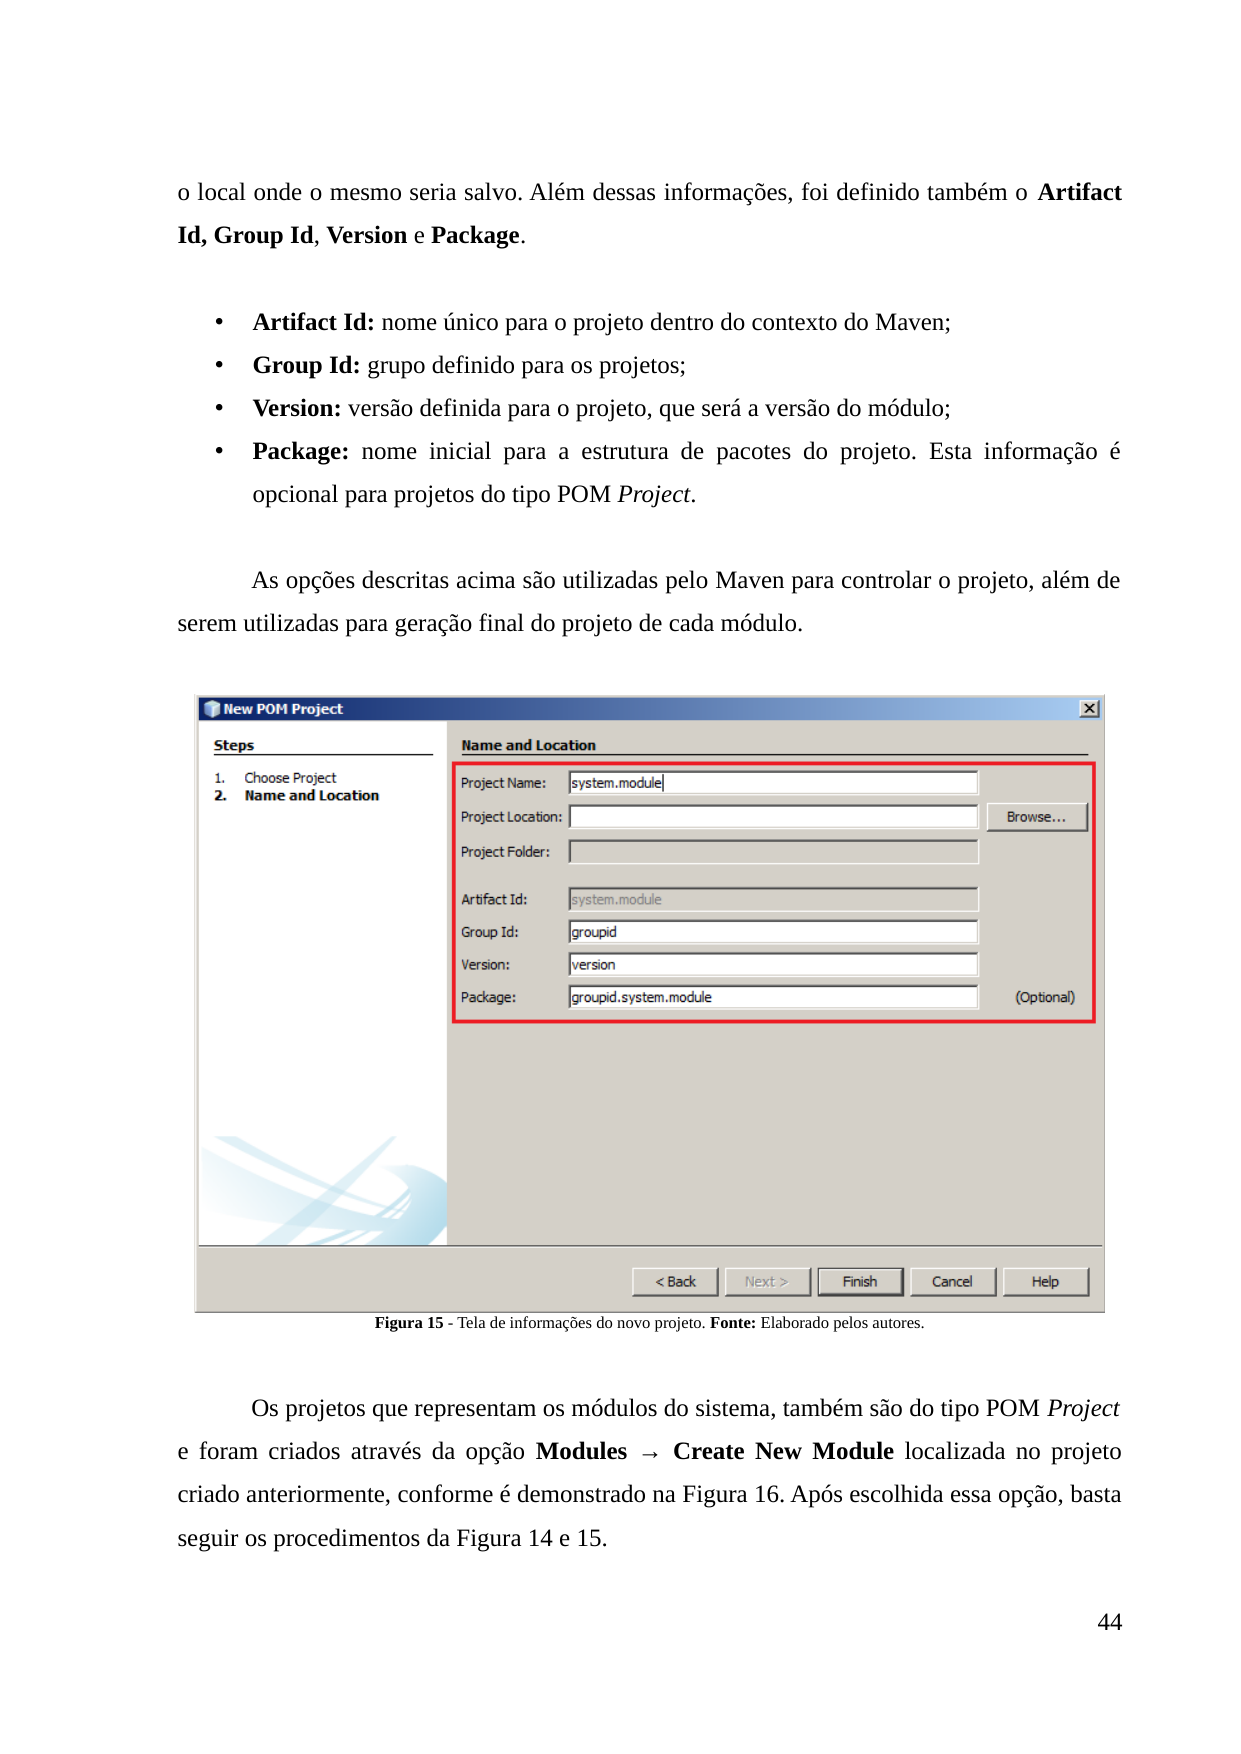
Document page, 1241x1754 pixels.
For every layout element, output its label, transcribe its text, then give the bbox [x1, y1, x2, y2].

text o local onde o mesmo seria salvo. Além dessas informações, foi definido também o Artifact Id, Group Id, Version e Package. [177, 177, 1122, 249]
list Group Id: grupo definido para os projetos; [215, 350, 1122, 378]
list Version: versão definida para o projeto, que será a versão do módulo; [215, 393, 1122, 422]
text Os projetos que representam os módulos do sistema, também são do tipo POM Project e foram criados através da opção Modules → Create New Module localizada no projeto criado anteriormente, conforme é demonstrado na Figura 16. Após escolhida essa opção, basta seguir os procedimentos da Figura 14 e 15. [177, 1393, 1122, 1551]
text As opções descritas acima são utilizadas pelo Maven para controlar o projeto, além de serem utilizadas para geração final do projeto de cada módulo. [177, 565, 1122, 637]
picture [194, 694, 1105, 1313]
list Package: nome inicial para a estrutura de pacotes do projeto. Esta informação é opcional para projetos do tipo POM Project. [215, 436, 1122, 508]
list Artifact Id: nome único para o projeto dentro do contexto do Maven; [215, 307, 1122, 335]
text Figura 15 - Tela de informações do novo projeto. Fonte: Elaborado pelos autores. [177, 695, 1122, 1332]
